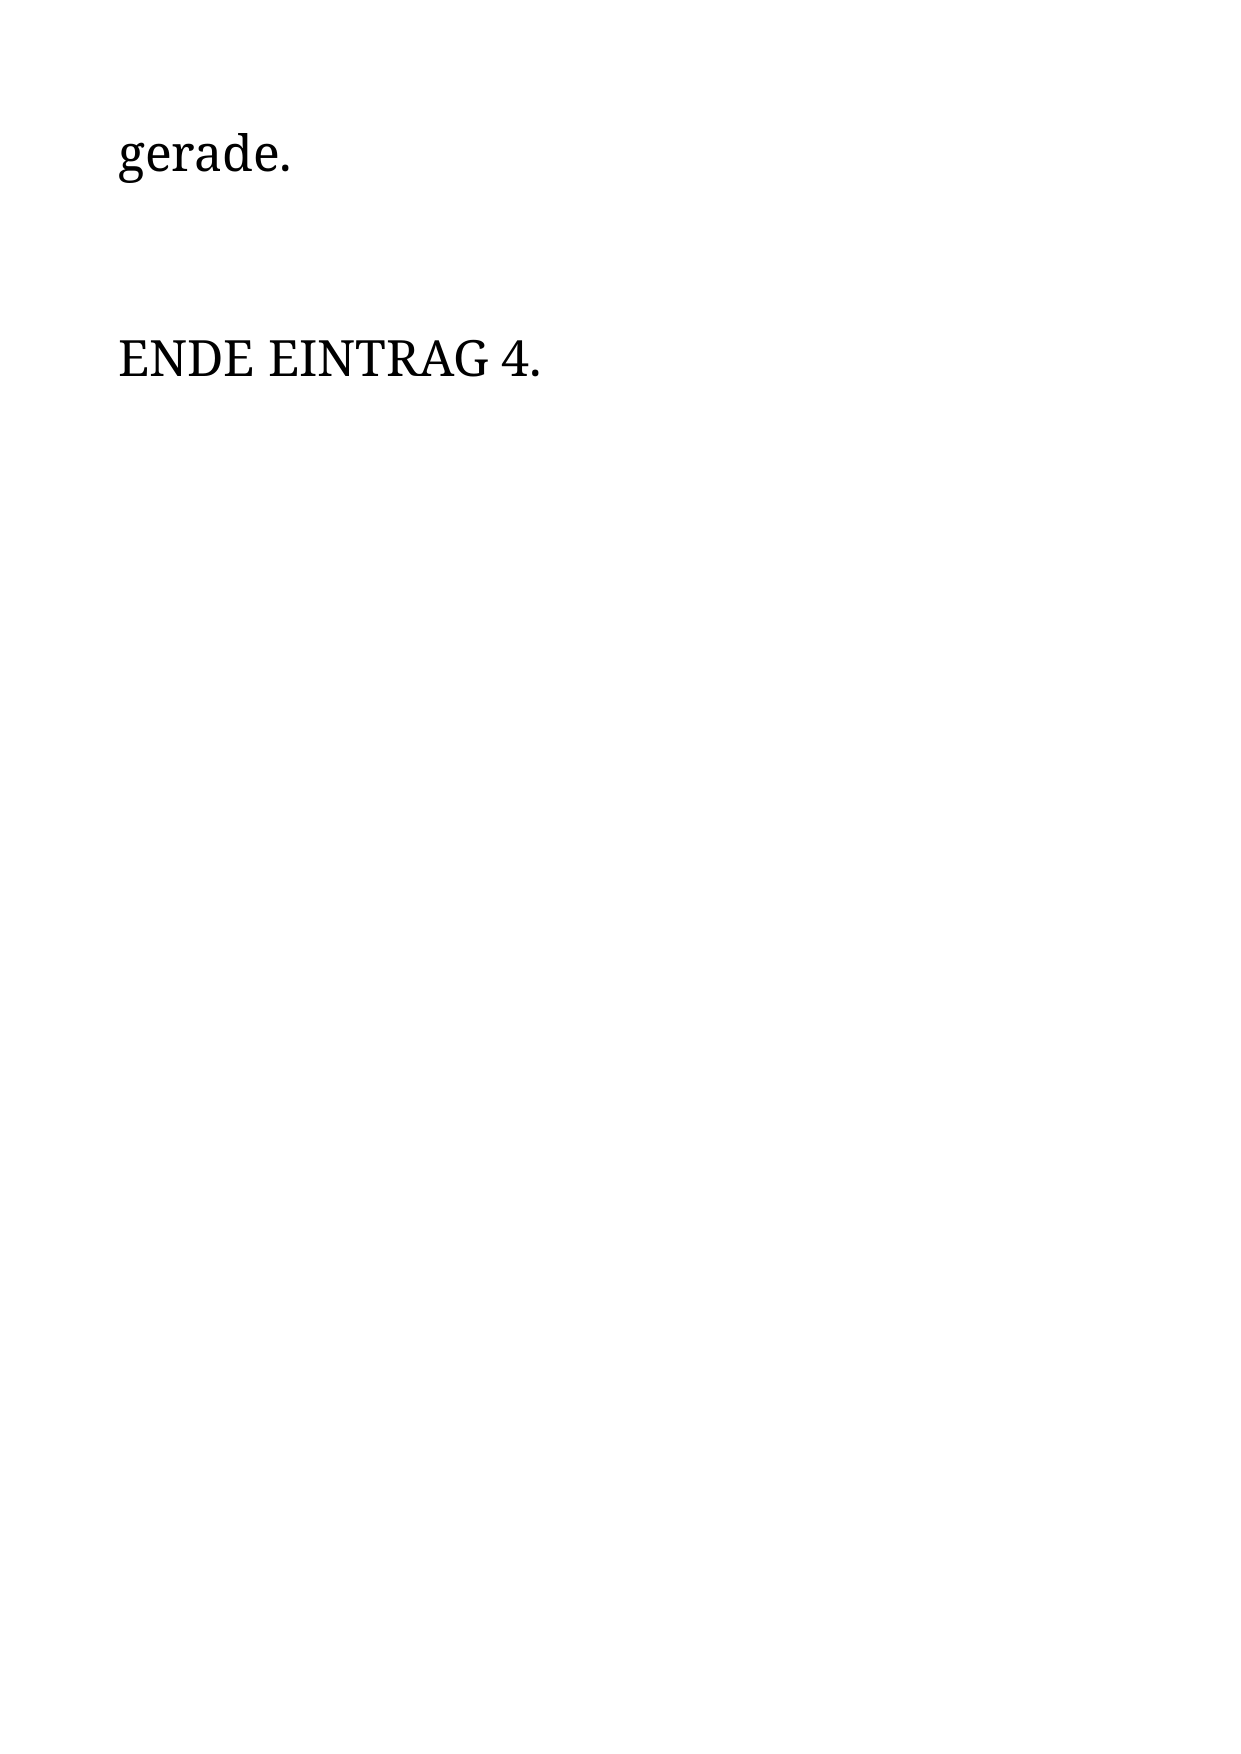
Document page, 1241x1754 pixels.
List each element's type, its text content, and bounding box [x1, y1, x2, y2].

text ENDE EINTRAG 4. [118, 322, 1122, 391]
text gerade. [118, 118, 1122, 186]
